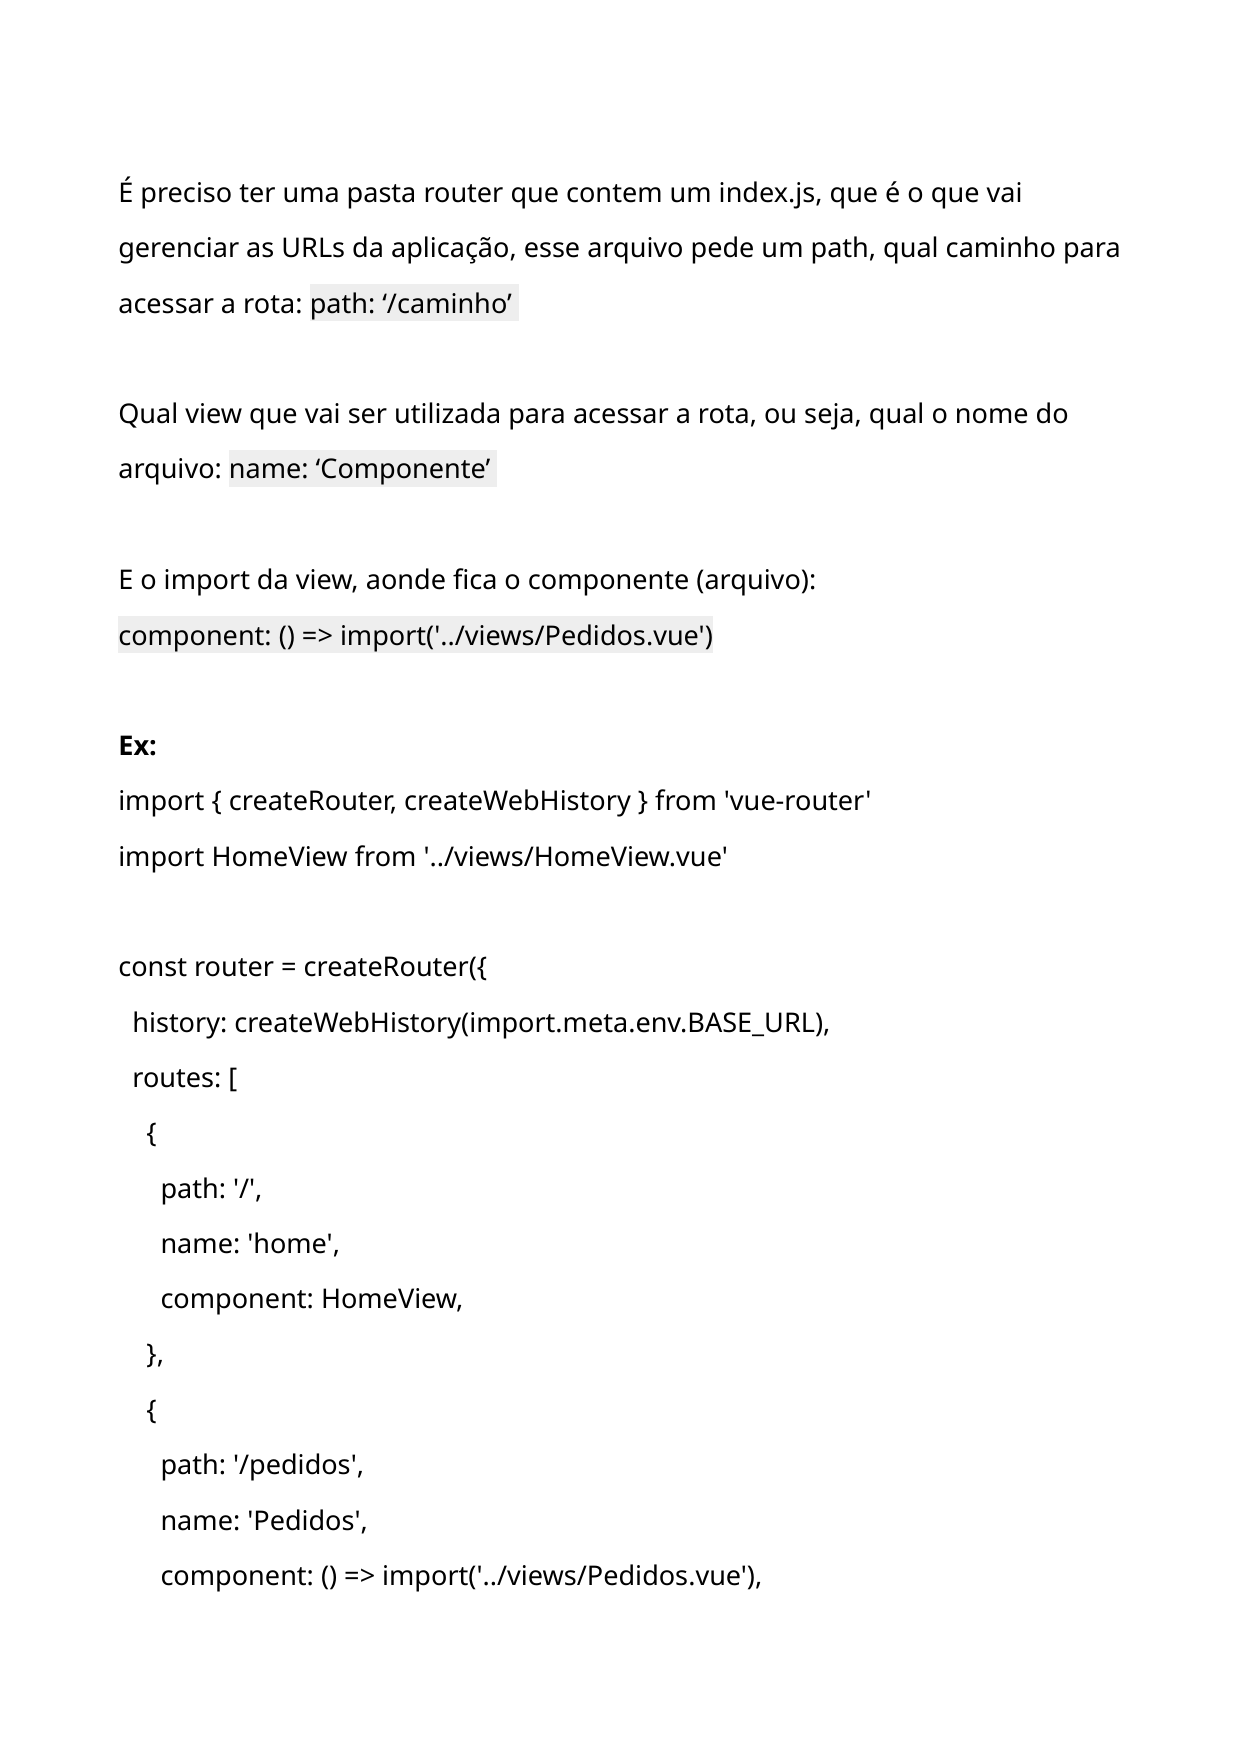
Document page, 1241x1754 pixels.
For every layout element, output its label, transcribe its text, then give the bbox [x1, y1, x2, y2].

text Qual view que vai ser utilizada para acessar a rota, ou seja, qual o nome do arquivo: name: ‘Componente’ [118, 395, 1122, 487]
text { [118, 1114, 1122, 1151]
text É preciso ter uma pasta router que contem um index.js, que é o que vai gerenciar as URLs da aplicação, esse arquivo pede um path, qual caminho para acessar a rota: path: ‘/caminho’ [118, 173, 1122, 321]
text path: '/pedidos', [118, 1446, 1122, 1482]
text name: 'home', [118, 1224, 1122, 1261]
text history: createWebHistory(import.meta.env.BASE_URL), [118, 1003, 1122, 1040]
text { [118, 1390, 1122, 1427]
text name: 'Pedidos', [118, 1501, 1122, 1538]
text routes: [ [118, 1058, 1122, 1095]
text }, [118, 1335, 1122, 1372]
text component: HomeView, [118, 1280, 1122, 1317]
text component: () => import('../views/Pedidos.vue') [118, 616, 1122, 653]
text E o import da view, aonde fica o componente (arquivo): [118, 561, 1122, 597]
text import { createRouter, createWebHistory } from 'vue-router' [118, 782, 1122, 819]
text import HomeView from '../views/HomeView.vue' [118, 837, 1122, 874]
text path: '/', [118, 1169, 1122, 1206]
text const router = createRouter({ [118, 948, 1122, 985]
text Ex: [118, 727, 1122, 763]
text component: () => import('../views/Pedidos.vue'), [118, 1556, 1122, 1593]
